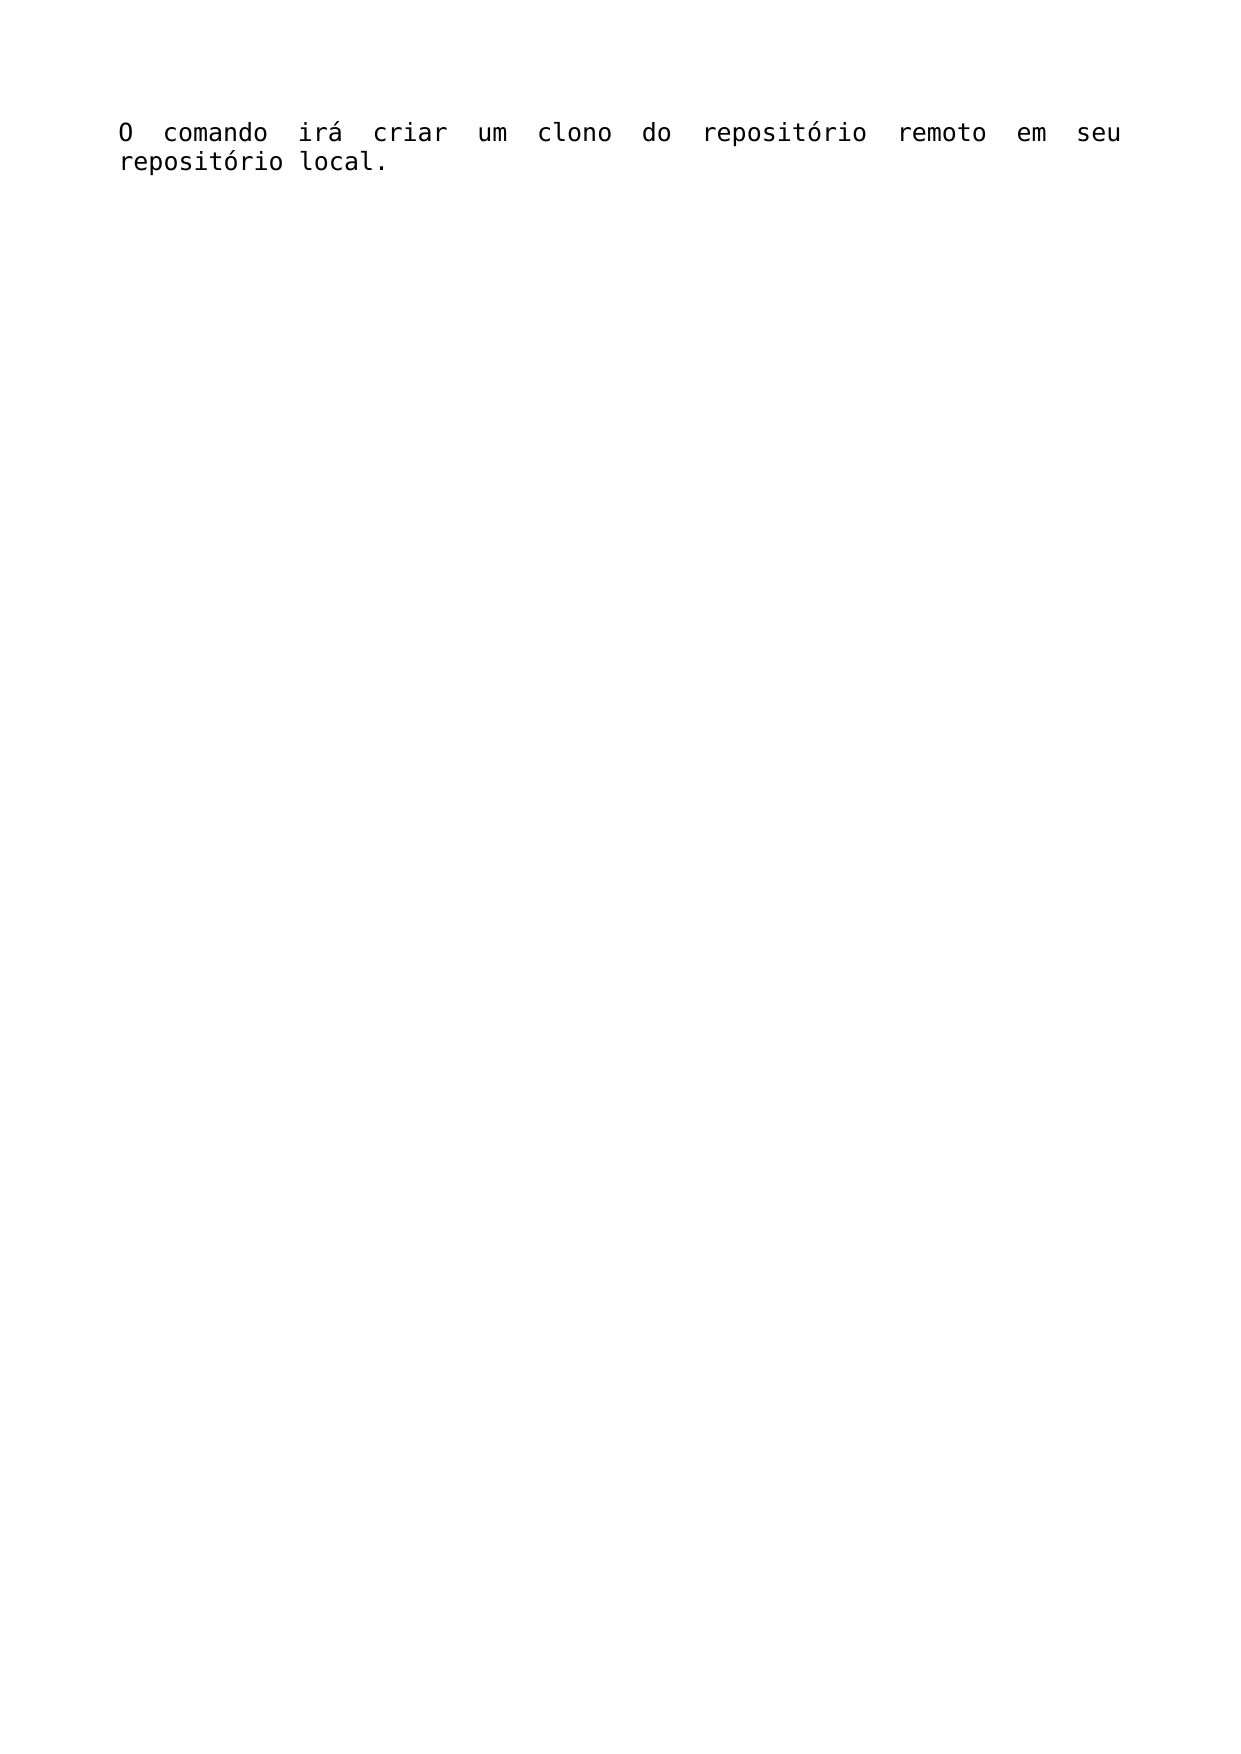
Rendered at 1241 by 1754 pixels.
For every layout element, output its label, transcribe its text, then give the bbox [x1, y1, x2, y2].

text O comando irá criar um clono do repositório remoto em seu repositório local. [118, 118, 1122, 176]
